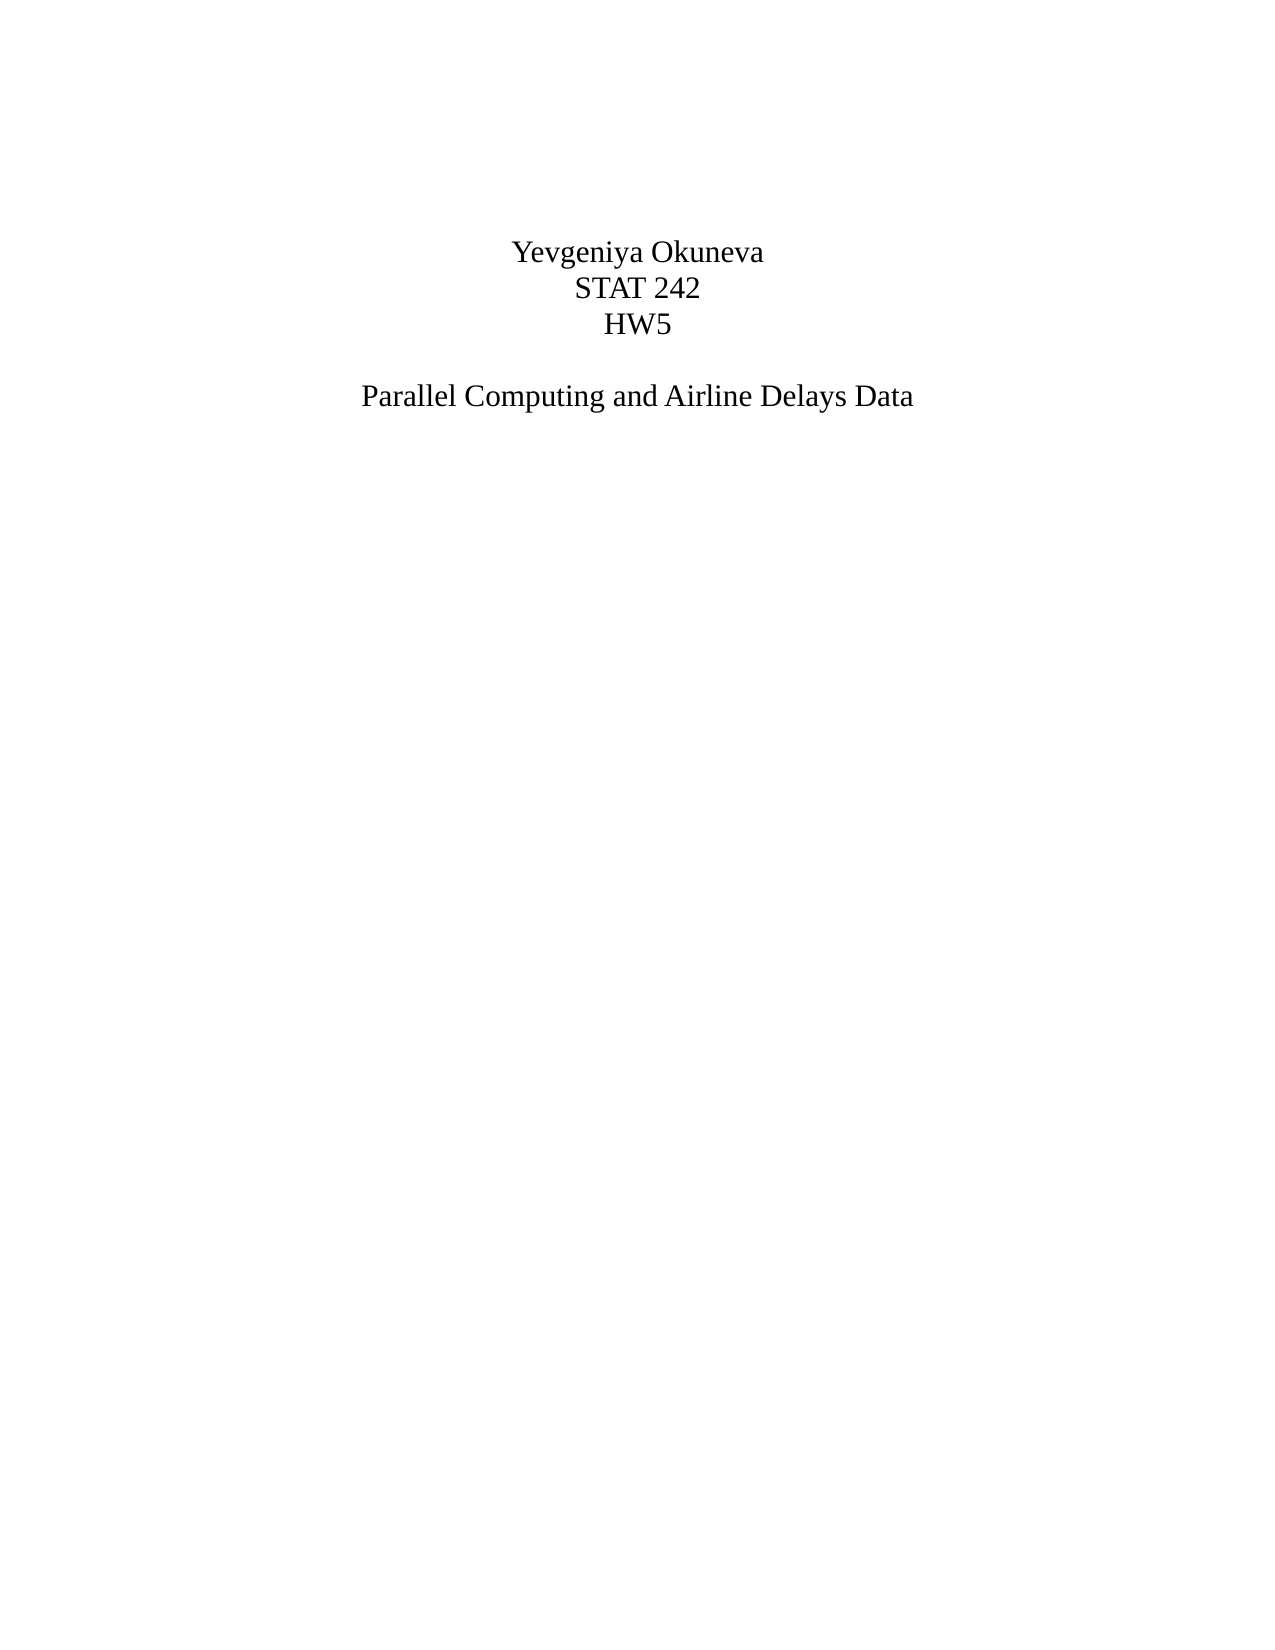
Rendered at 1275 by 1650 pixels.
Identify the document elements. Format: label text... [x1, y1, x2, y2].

text HW5 [118, 305, 1157, 341]
text STAT 242 [118, 269, 1157, 305]
text Yevgeniya Okuneva [118, 233, 1157, 269]
text Parallel Computing and Airline Delays Data [118, 377, 1157, 413]
